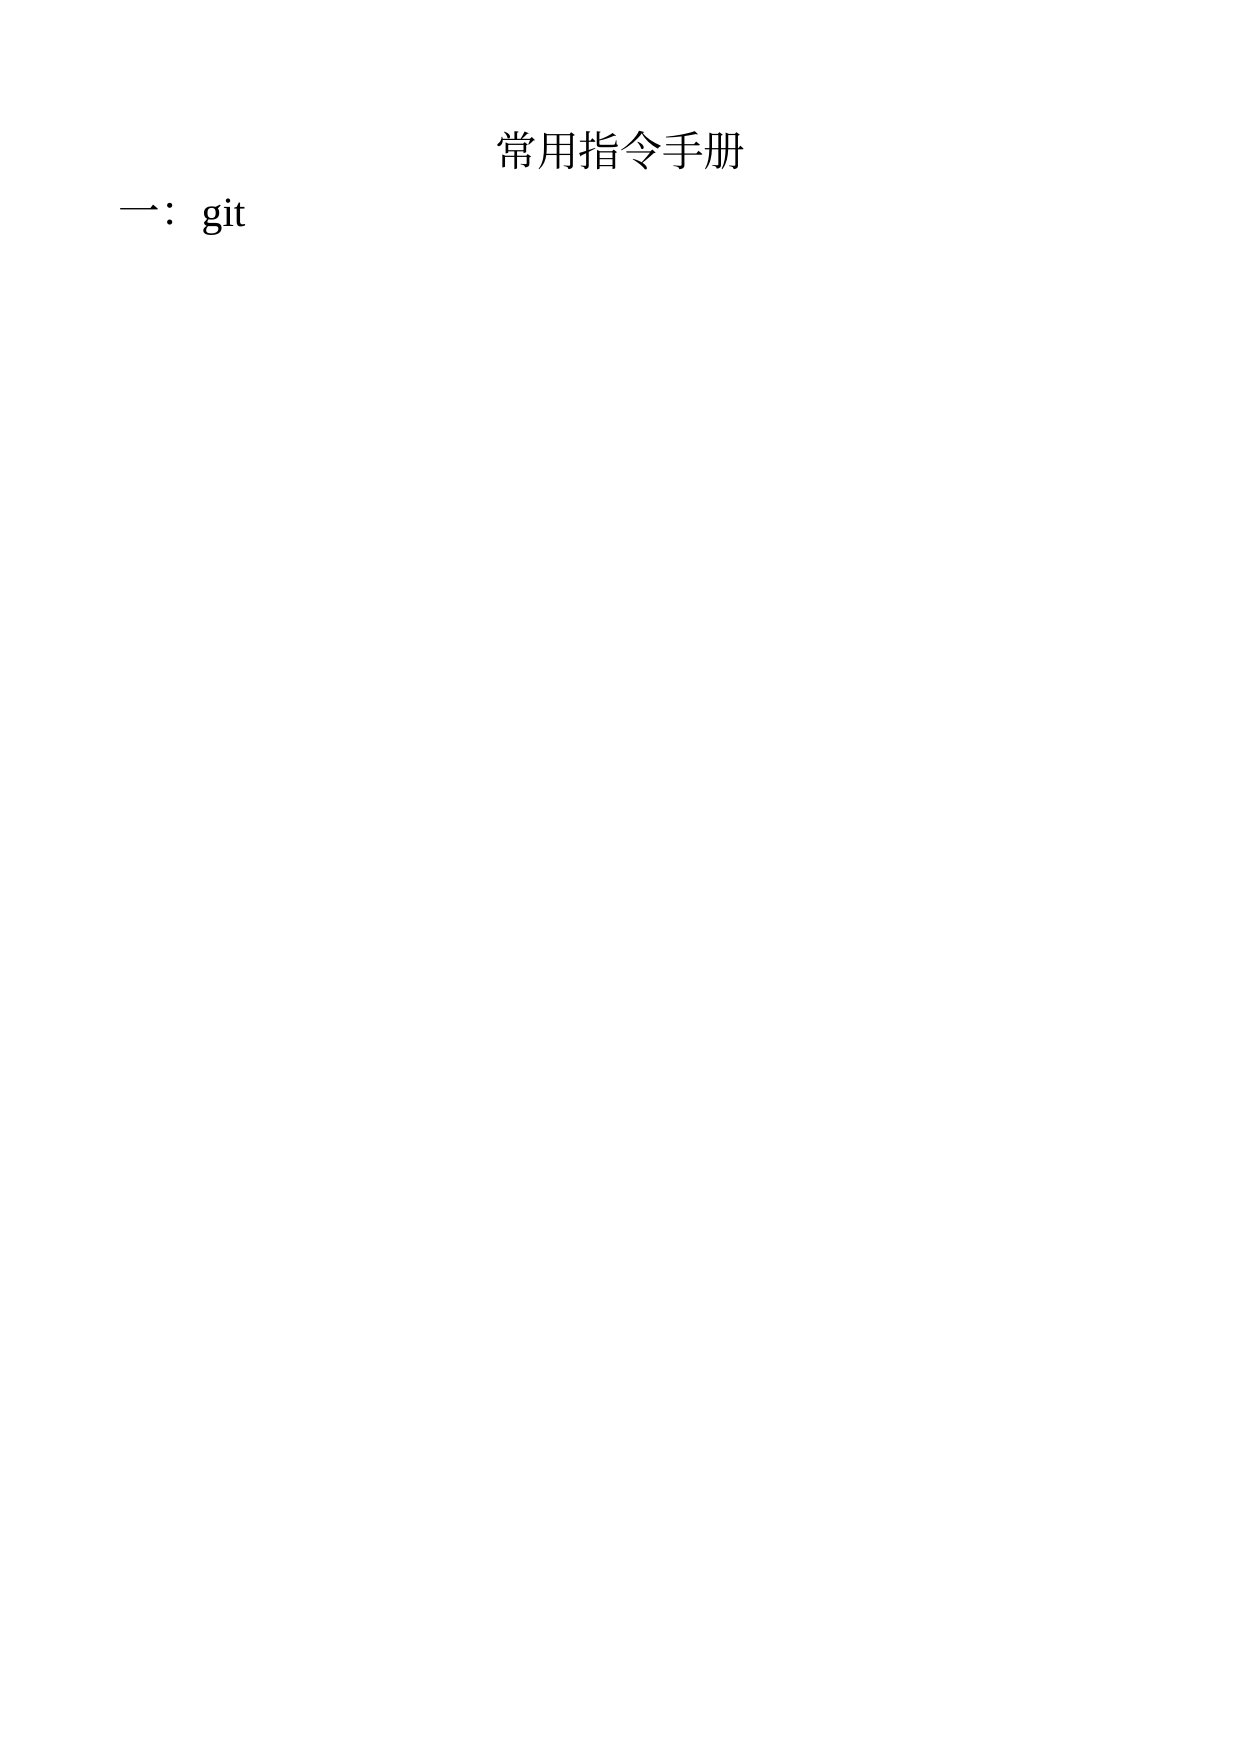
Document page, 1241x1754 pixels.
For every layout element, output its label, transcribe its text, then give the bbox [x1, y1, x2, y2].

text 常用指令手册 [118, 118, 1122, 178]
text 一：git [118, 178, 1122, 238]
